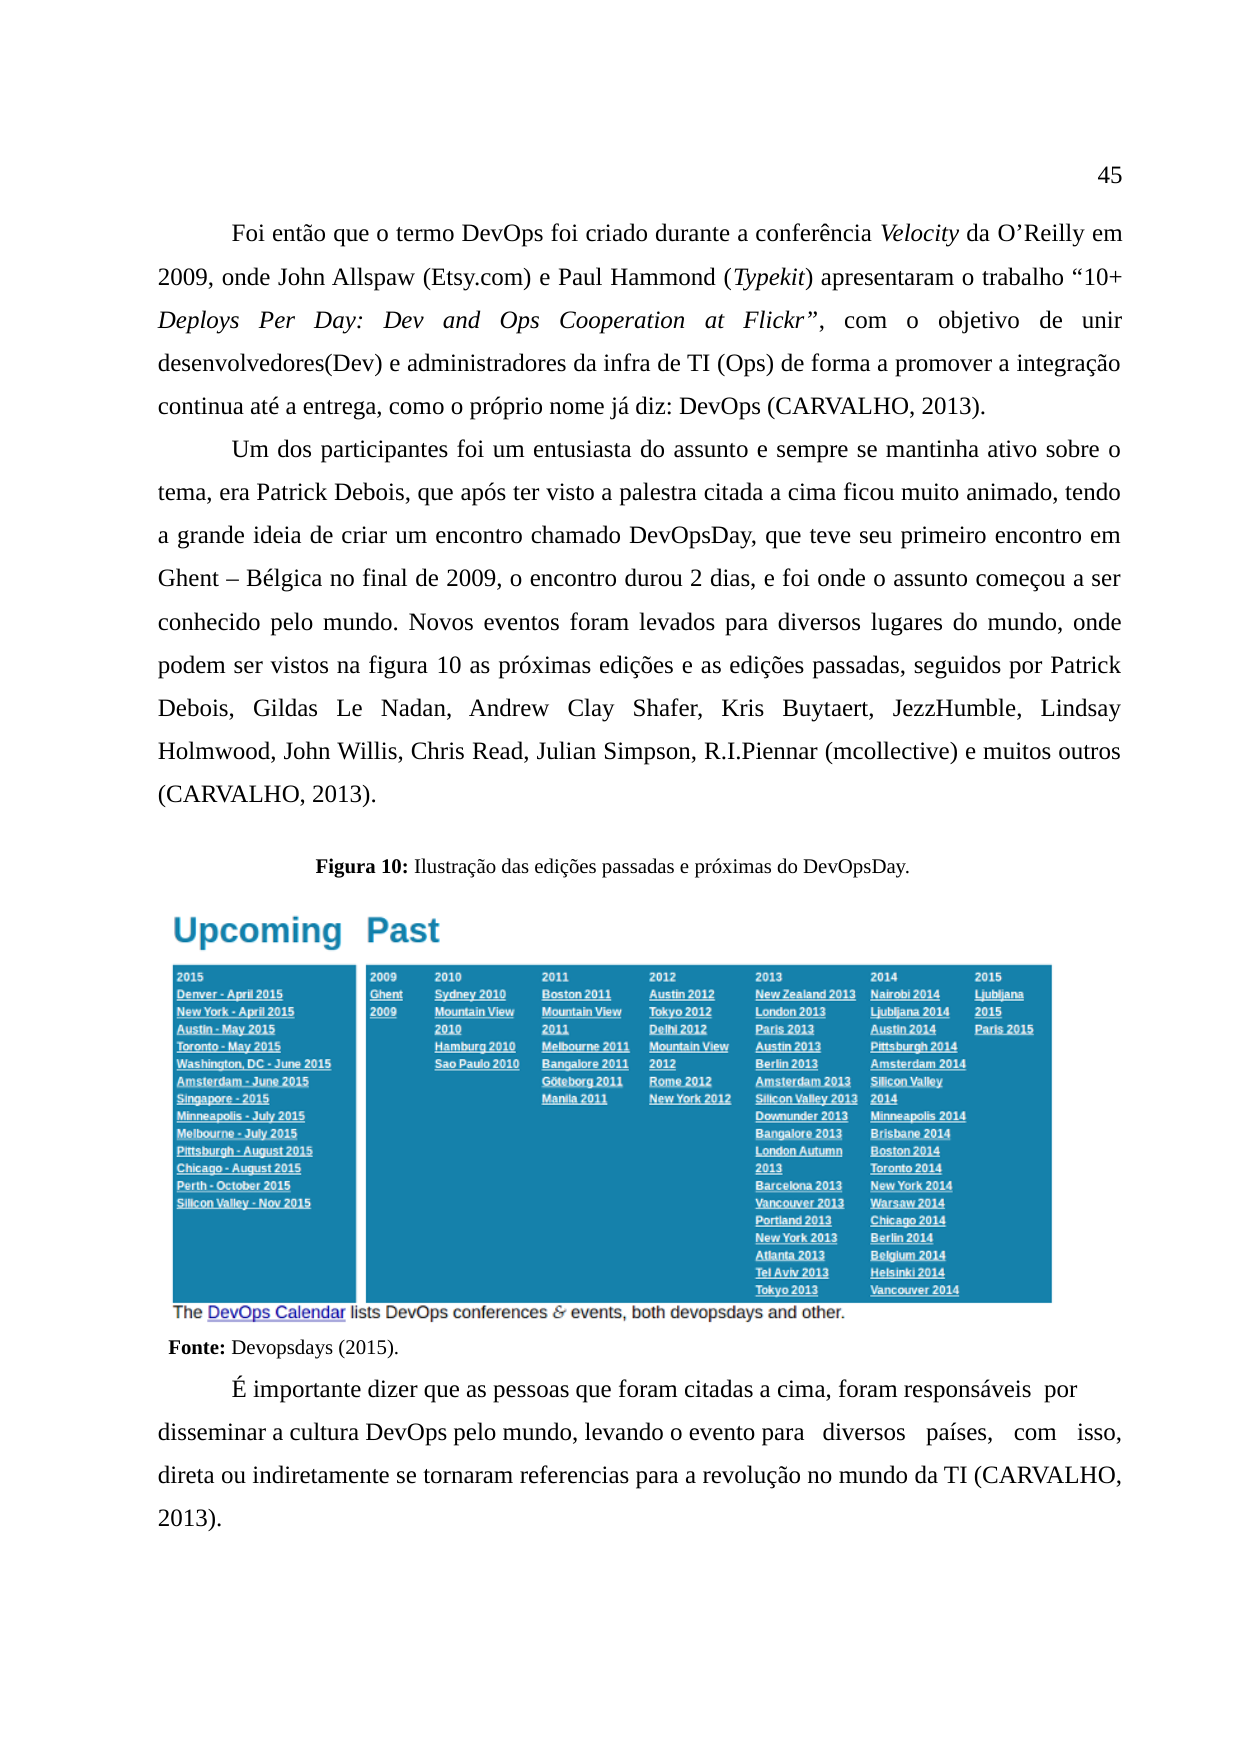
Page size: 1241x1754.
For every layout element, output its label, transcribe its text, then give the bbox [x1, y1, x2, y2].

text Fonte: Devopsdays (2015). [162, 903, 1064, 1360]
text Figura 10: Ilustração das edições passadas e próximas do DevOpsDay. [162, 854, 1064, 878]
text Foi então que o termo DevOps foi criado durante a conferência Velocity da O’Reilly em 2009, onde John Allspaw (Etsy.com) e Paul Hammond (Typekit) apresentaram o trabalho “10+ Deploys Per Day: Dev and Ops Cooperation at Flickr”, com o objetivo de unir desenvolvedores(Dev) e administradores da infra de TI (Ops) de forma a promover a integração continua até a entrega, como o próprio nome já diz: DevOps (CARVALHO, 2013). [158, 218, 1122, 420]
text Um dos participantes foi um entusiasta do assunto e sempre se mantinha ativo sobre o tema, era Patrick Debois, que após ter visto a palestra citada a cima ficou muito animado, tendo a grande ideia de criar um encontro chamado DevOpsDay, que teve seu primeiro encontro em Ghent – Bélgica no final de 2009, o encontro durou 2 dias, e foi onde o assunto começou a ser conhecido pelo mundo. Novos eventos foram levados para diversos lugares do mundo, onde podem ser vistos na figura 10 as próximas edições e as edições passadas, seguidos por Patrick Debois, Gildas Le Nadan, Andrew Clay Shafer, Kris Buytaert, JezzHumble, Lindsay Holmwood, John Willis, Chris Read, Julian Simpson, R.I.Piennar (mcollective) e muitos outros (CARVALHO, 2013). [158, 434, 1122, 808]
text É importante dizer que as pessoas que foram citadas a cima, foram responsáveis por disseminar a cultura DevOps pelo mundo, levando o evento para diversos países, com isso, direta ou indiretamente se tornaram referencias para a revolução no mundo da TI (CARVALHO, 2013). [158, 822, 1122, 1532]
picture [168, 903, 1057, 1331]
